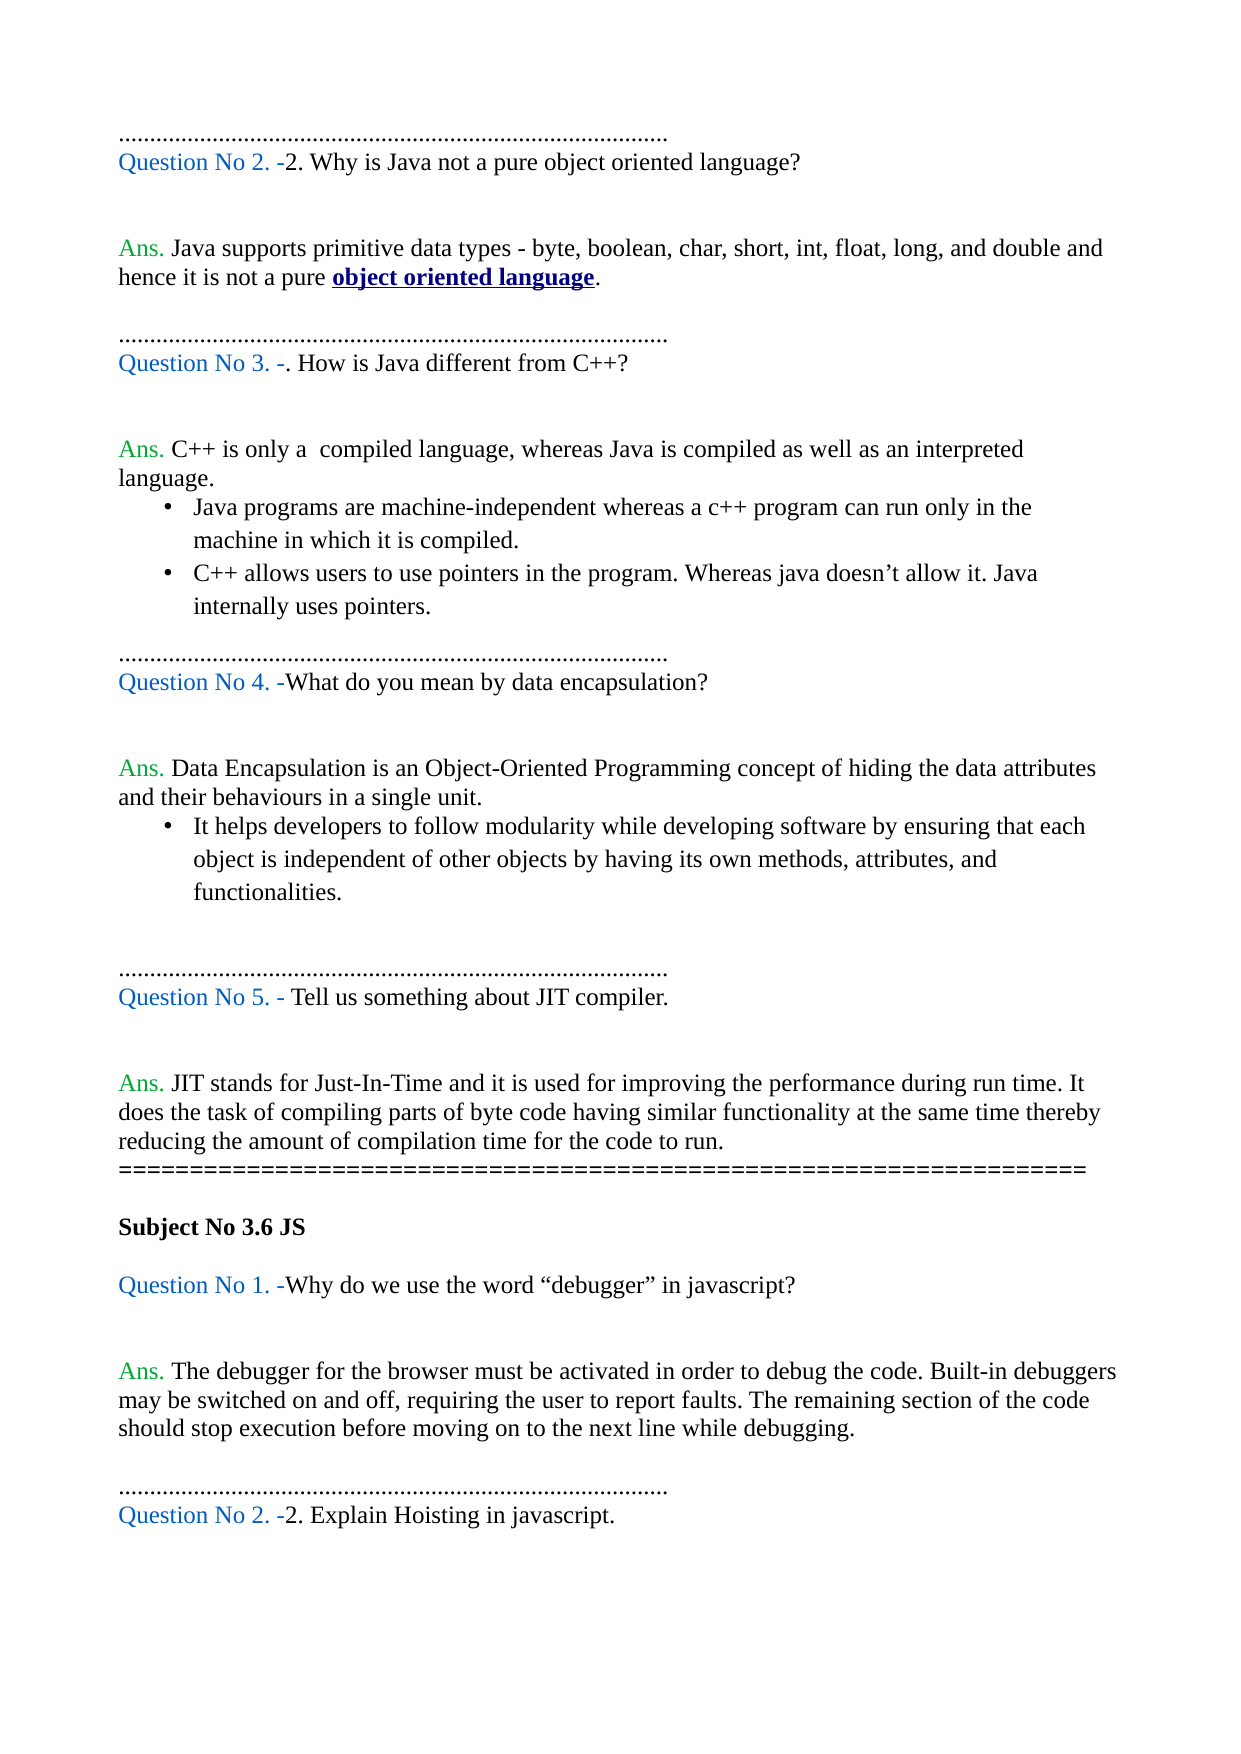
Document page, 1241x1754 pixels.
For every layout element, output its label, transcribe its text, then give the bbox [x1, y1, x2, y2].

text Ans. Data Encapsulation is an Object-Oriented Programming concept of hiding the data attributes and their behaviours in a single unit. [118, 753, 1122, 811]
text ........................................................................................ [118, 118, 1122, 147]
text Question No 3. -. How is Java different from C++? [118, 348, 1122, 377]
text Question No 4. -What do you mean by data encapsulation? [118, 667, 1122, 696]
text Subject No 3.6 JS [118, 1212, 1122, 1241]
text Question No 1. -Why do we use the word “debugger” in javascript? [118, 1270, 1122, 1298]
text Question No 5. - Tell us something about JIT compiler. [118, 982, 1122, 1011]
text ==================================================================== [118, 1155, 1122, 1183]
text ........................................................................................ [118, 319, 1122, 348]
text ........................................................................................ [118, 638, 1122, 667]
text ........................................................................................ [118, 953, 1122, 982]
text Ans. The debugger for the browser must be activated in order to debug the code. Built-in debuggers may be switched on and off, requiring the user to report faults. The remaining section of the code should stop execution before moving on to the next line while debugging. [118, 1356, 1122, 1442]
text Question No 2. -2. Why is Java not a pure object oriented language? [118, 147, 1122, 176]
text ........................................................................................ [118, 1471, 1122, 1500]
text Ans. C++ is only a compiled language, whereas Java is compiled as well as an interpreted language. [118, 434, 1122, 492]
list Java programs are machine-independent whereas a c++ program can run only in the machine in which it is compiled. [164, 492, 1122, 554]
list It helps developers to follow modularity while developing software by ensuring that each object is independent of other objects by having its own methods, attributes, and functionalities. [164, 811, 1122, 906]
text Ans. Java supports primitive data types - byte, boolean, char, short, int, float, long, and double and hence it is not a pure object oriented language. [118, 233, 1122, 291]
text Ans. JIT stands for Just-In-Time and it is used for improving the performance during run time. It does the task of compiling parts of byte code having similar functionality at the same time thereby reducing the amount of compilation time for the code to run. [118, 1068, 1122, 1155]
list C++ allows users to use pointers in the program. Whereas java doesn’t allow it. Java internally uses pointers. [164, 558, 1122, 620]
text Question No 2. -2. Explain Hoisting in javascript. [118, 1500, 1122, 1528]
